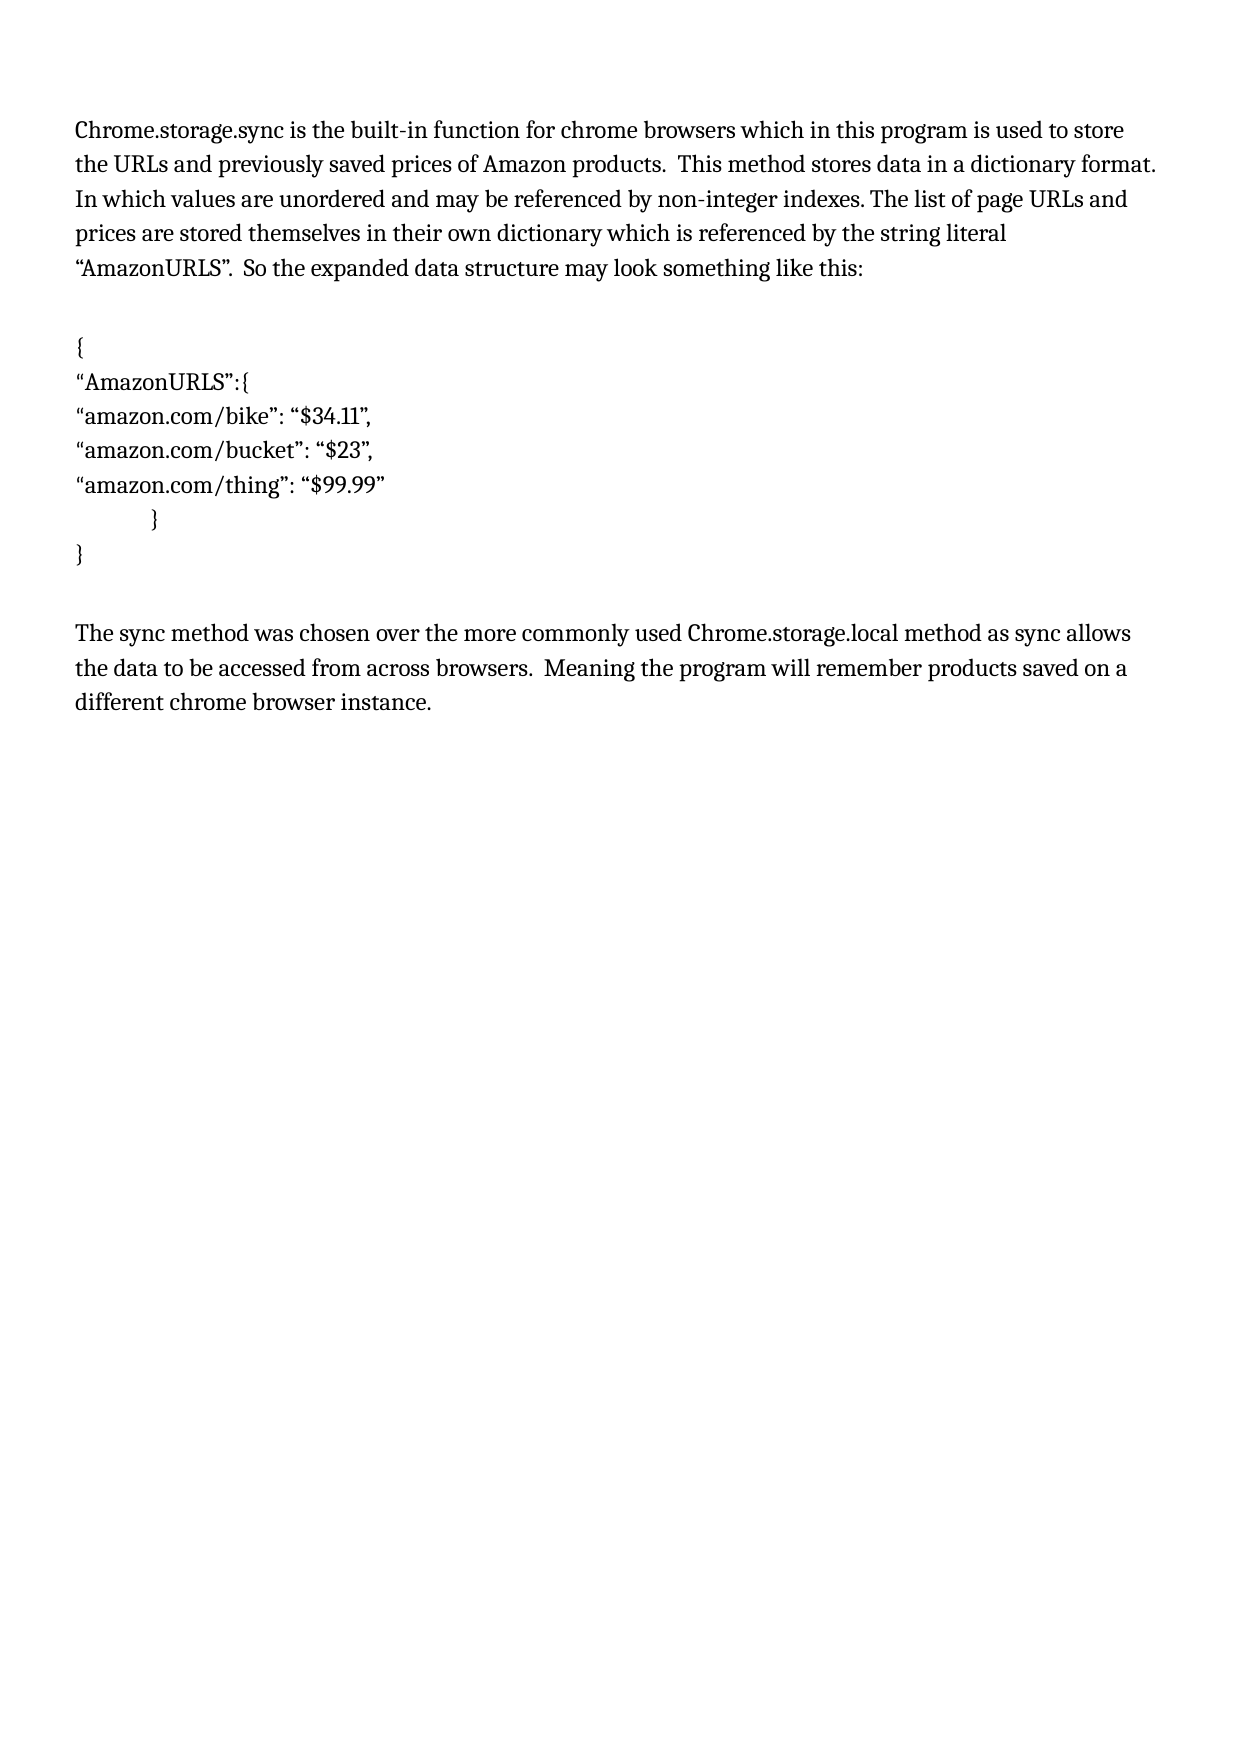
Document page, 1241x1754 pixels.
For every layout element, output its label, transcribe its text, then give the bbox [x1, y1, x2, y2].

text } [75, 505, 1163, 534]
text Chrome.storage.sync is the built-in function for chrome browsers which in this program is used to store the URLs and previously saved prices of Amazon products. This method stores data in a dictionary format. In which values are unordered and may be referenced by non-integer indexes. The list of page URLs and prices are stored themselves in their own dictionary which is referenced by the string literal “AmazonURLS”. So the expanded data structure may look something like this: [75, 116, 1163, 282]
text “amazon.com/bucket”: “$23”, [75, 436, 1163, 465]
text “amazon.com/bike”: “$34.11”, [75, 402, 1163, 431]
text } [75, 540, 1163, 568]
text { [75, 333, 1163, 362]
text “AmazonURLS”:{ [75, 367, 1163, 396]
text “amazon.com/thing”: “$99.99” [75, 471, 1163, 499]
text The sync method was chosen over the more commonly used Chrome.storage.local method as sync allows the data to be accessed from across browsers. Meaning the program will remember products saved on a different chrome browser instance. [75, 619, 1163, 717]
